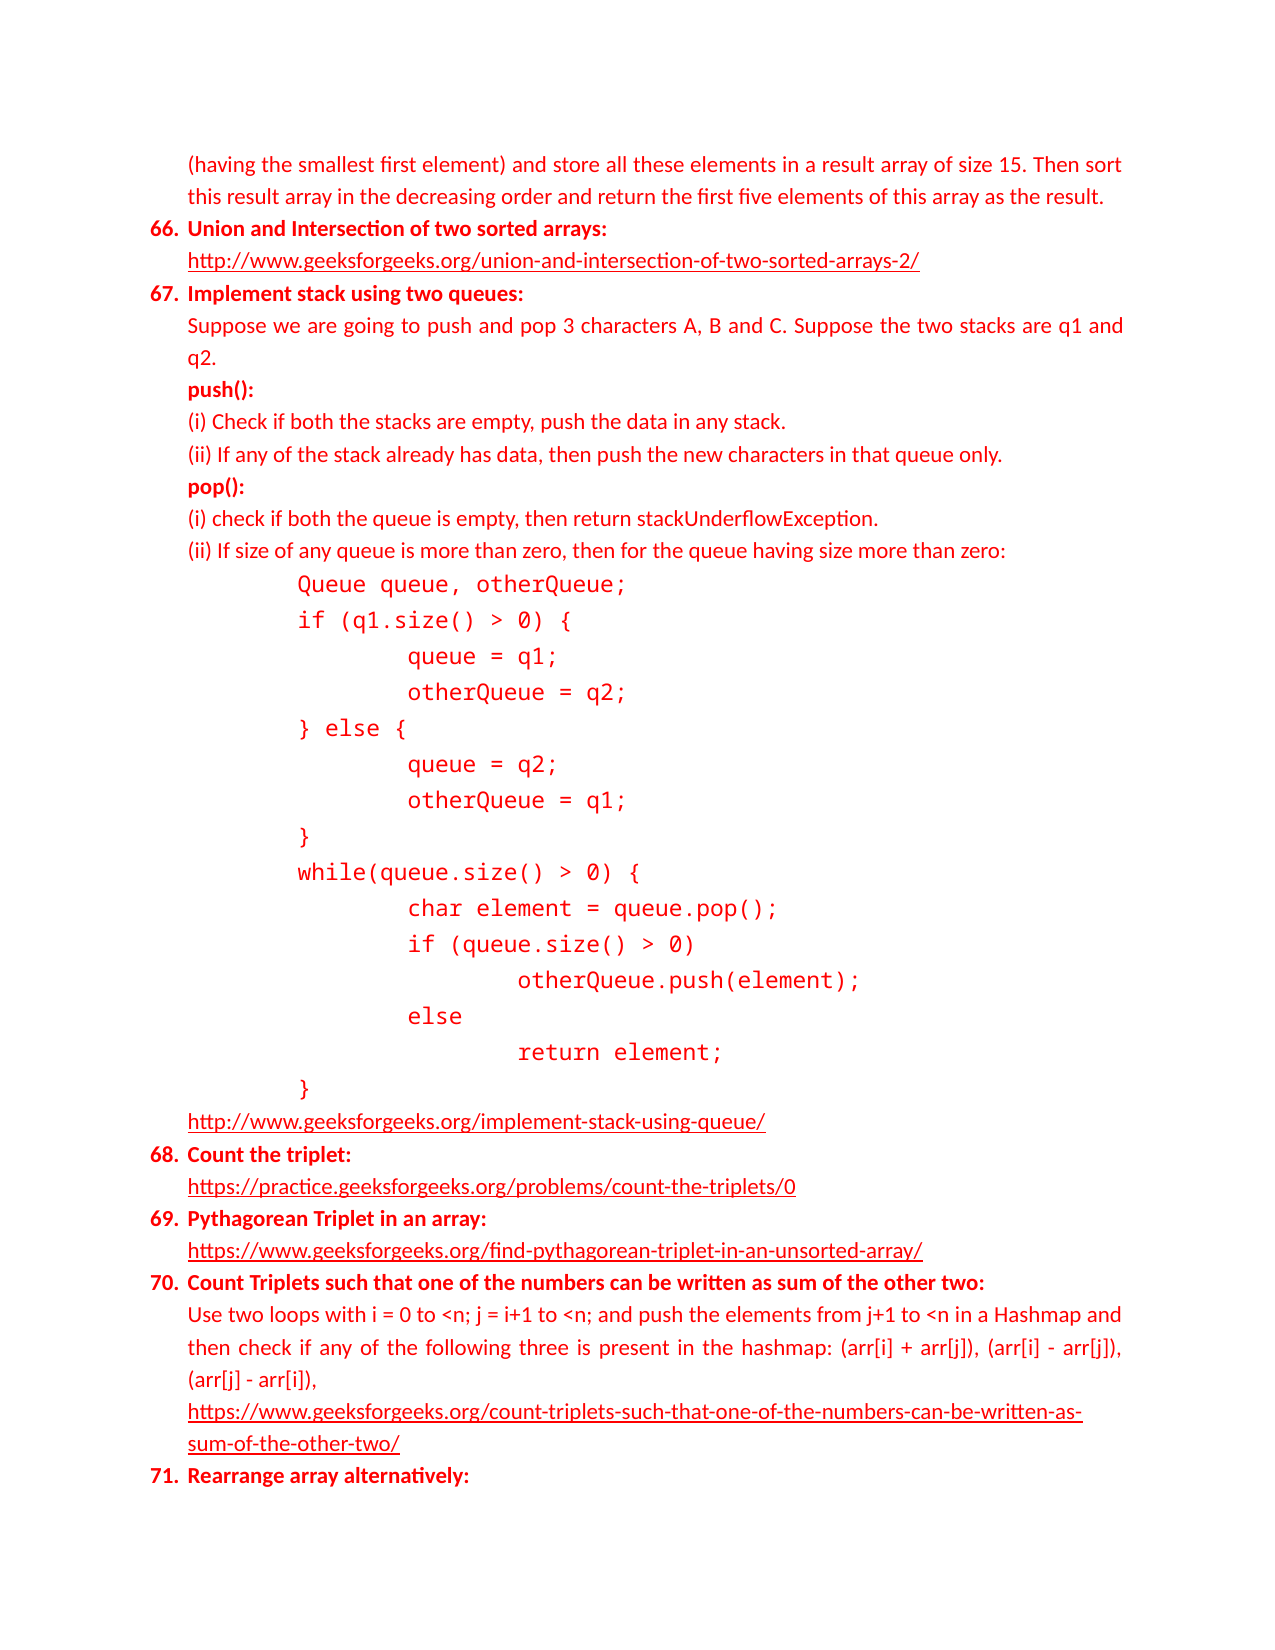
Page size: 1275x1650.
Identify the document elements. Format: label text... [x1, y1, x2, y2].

list } [150, 1072, 1125, 1103]
list Count Triplets such that one of the numbers can be written as sum of the other two: [150, 1268, 1125, 1296]
list (having the smallest first element) and store all these elements in a result array of size 15. Then sort this result array in the decreasing order and return the first five elements of this array as the result. [150, 150, 1125, 210]
list http://www.geeksforgeeks.org/union-and-intersection-of-two-sorted-arrays-2/ [150, 247, 1125, 274]
list (ii) If any of the stack already has data, then push the new characters in that queue only. [150, 440, 1125, 468]
list http://www.geeksforgeeks.org/implement-stack-using-queue/ [150, 1107, 1125, 1136]
list Union and Intersection of two sorted arrays: [150, 214, 1125, 242]
list return element; [150, 1036, 1125, 1067]
list https://practice.geeksforgeeks.org/problems/count-the-triplets/0 [150, 1172, 1125, 1200]
list Implement stack using two queues: [150, 279, 1125, 307]
list while(queue.size() > 0) { [150, 856, 1125, 887]
list https://www.geeksforgeeks.org/count-triplets-such-that-one-of-the-numbers-can-be-written-as-sum-of-the-other-two/ [150, 1397, 1125, 1457]
list Pythagorean Triplet in an array: [150, 1204, 1125, 1232]
list pop(): [150, 472, 1125, 500]
list queue = q2; [150, 748, 1125, 779]
list if (queue.size() > 0) [150, 928, 1125, 959]
list if (q1.size() > 0) { [150, 604, 1125, 636]
list Use two loops with i = 0 to <n; j = i+1 to <n; and push the elements from j+1 to <n in a Hashmap and then check if any of the following three is present in the hashmap: (arr[i] + arr[j]), (arr[i] - arr[j]), (arr[j] - arr[i]), [150, 1301, 1125, 1393]
list else [150, 1000, 1125, 1031]
list queue = q1; [150, 640, 1125, 672]
list char element = queue.pop(); [150, 892, 1125, 923]
list push(): [150, 375, 1125, 403]
list Rearrange array alternatively: [150, 1462, 1125, 1489]
list otherQueue = q2; [150, 676, 1125, 707]
list Count the triplet: [150, 1140, 1125, 1168]
list (i) Check if both the stacks are empty, push the data in any stack. [150, 407, 1125, 436]
list Queue queue, otherQueue; [150, 568, 1125, 600]
list https://www.geeksforgeeks.org/find-pythagorean-triplet-in-an-unsorted-array/ [150, 1236, 1125, 1264]
list otherQueue = q1; [150, 784, 1125, 815]
list (i) check if both the queue is empty, then return stackUnderflowException. [150, 504, 1125, 532]
list otherQueue.push(element); [150, 964, 1125, 995]
list Suppose we are going to push and pop 3 characters A, B and C. Suppose the two stacks are q1 and q2. [150, 311, 1125, 371]
list } else { [150, 712, 1125, 743]
list (ii) If size of any queue is more than zero, then for the queue having size more than zero: [150, 536, 1125, 564]
list } [150, 820, 1125, 851]
